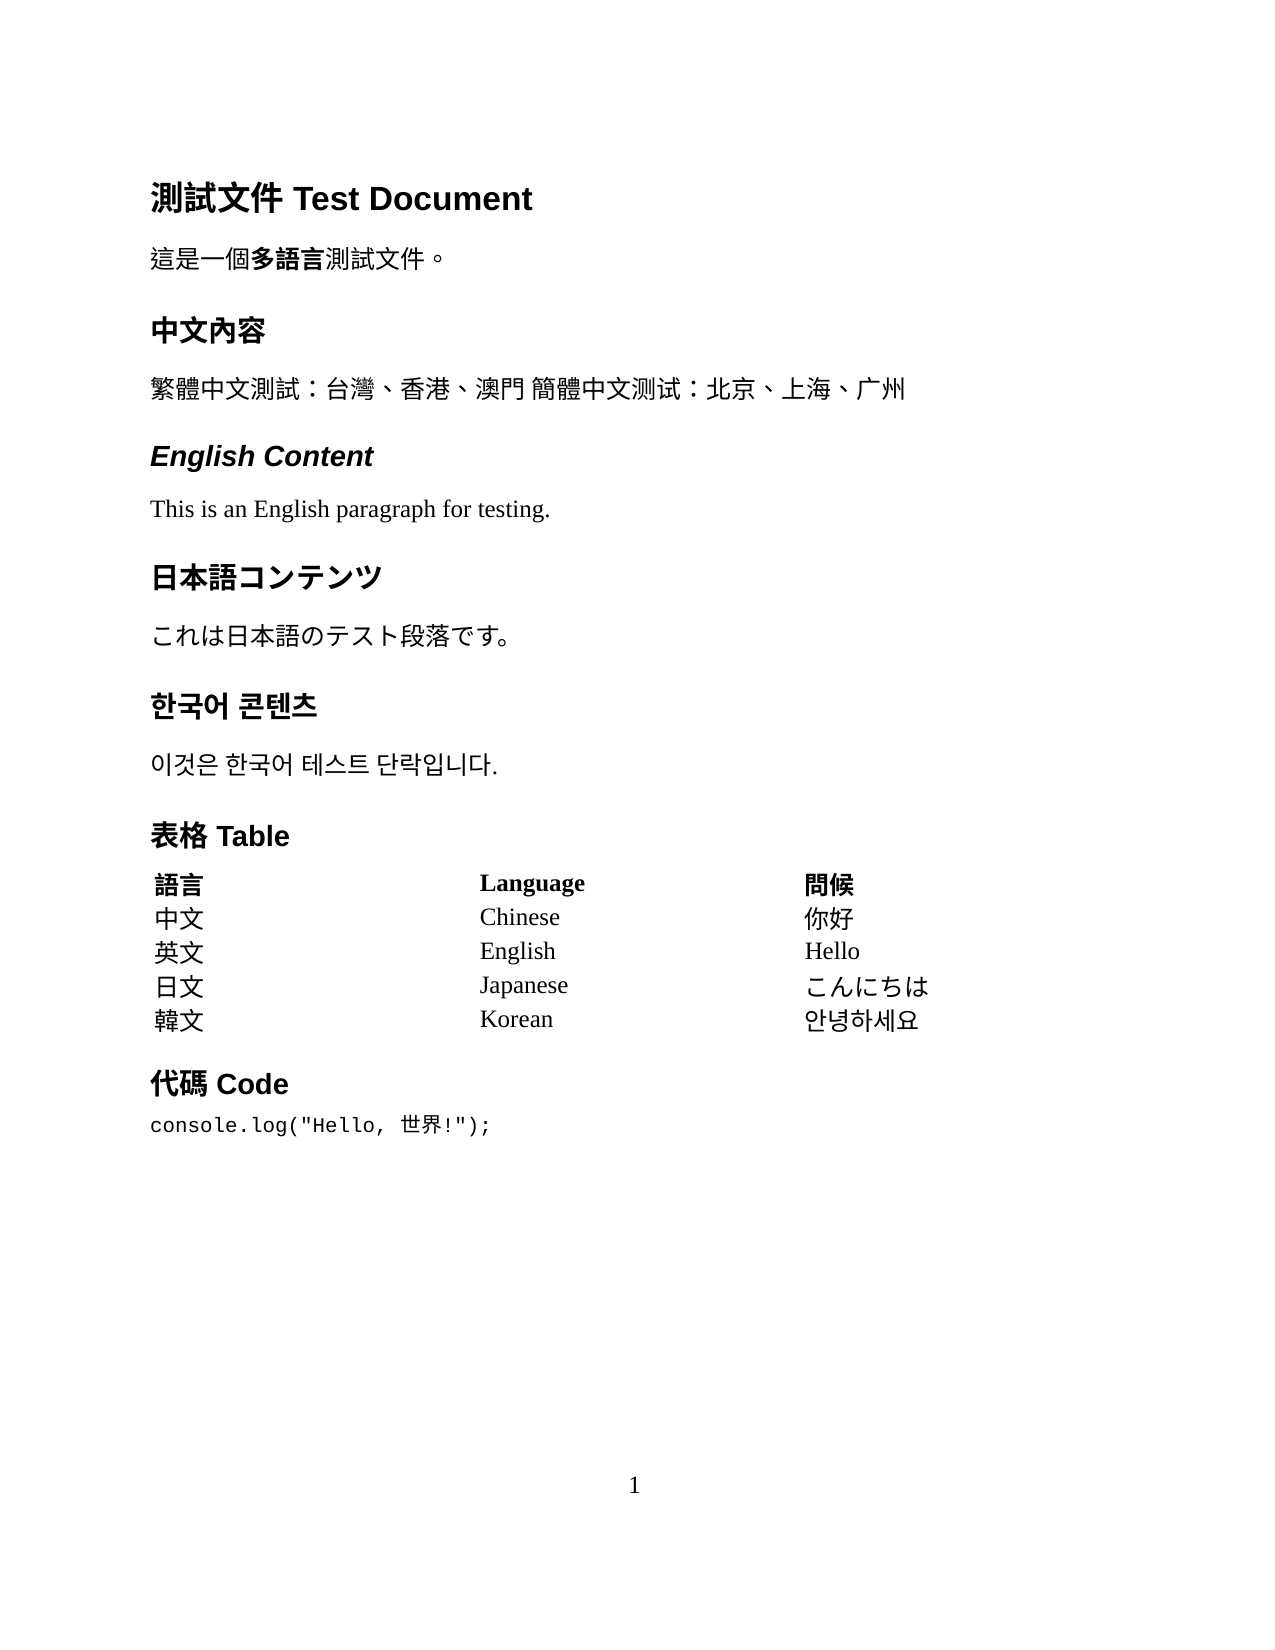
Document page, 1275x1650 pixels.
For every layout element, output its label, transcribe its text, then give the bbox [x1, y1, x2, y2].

subtitle 測試文件 Test Document [150, 175, 1125, 221]
table_header 語言 [150, 868, 475, 902]
table_cell こんにちは [800, 970, 1125, 1004]
table_header Language [475, 868, 800, 902]
subtitle 한국어 콘텐츠 [150, 686, 1125, 726]
table_cell 英文 [150, 936, 475, 970]
table_cell Korean [475, 1004, 800, 1038]
table_cell 안녕하세요 [800, 1004, 1125, 1038]
table_header 問候 [800, 868, 1125, 902]
subtitle 日本語コンテンツ [150, 557, 1125, 597]
text 繁體中文測試：台灣、香港、澳門 簡體中文测试：北京、上海、广州 [150, 371, 1125, 405]
text これは日本語のテスト段落です。 [150, 618, 1125, 652]
table_cell Japanese [475, 970, 800, 1004]
text 이것은 한국어 테스트 단락입니다. [150, 747, 1125, 781]
text 這是一個多語言測試文件。 [150, 242, 1125, 276]
table_cell 韓文 [150, 1004, 475, 1038]
subtitle 代碼 Code [150, 1063, 1125, 1103]
table_cell 日文 [150, 970, 475, 1004]
text console.log("Hello, 世界!"); [150, 1115, 1125, 1139]
table_cell English [475, 936, 800, 970]
text This is an English paragraph for testing. [150, 494, 1125, 523]
subtitle 表格 Table [150, 815, 1125, 855]
subtitle 中文內容 [150, 310, 1125, 350]
table_cell 中文 [150, 902, 475, 936]
table_cell 你好 [800, 902, 1125, 936]
table_cell Hello [800, 936, 1125, 970]
subtitle English Content [150, 439, 1125, 473]
table_cell Chinese [475, 902, 800, 936]
